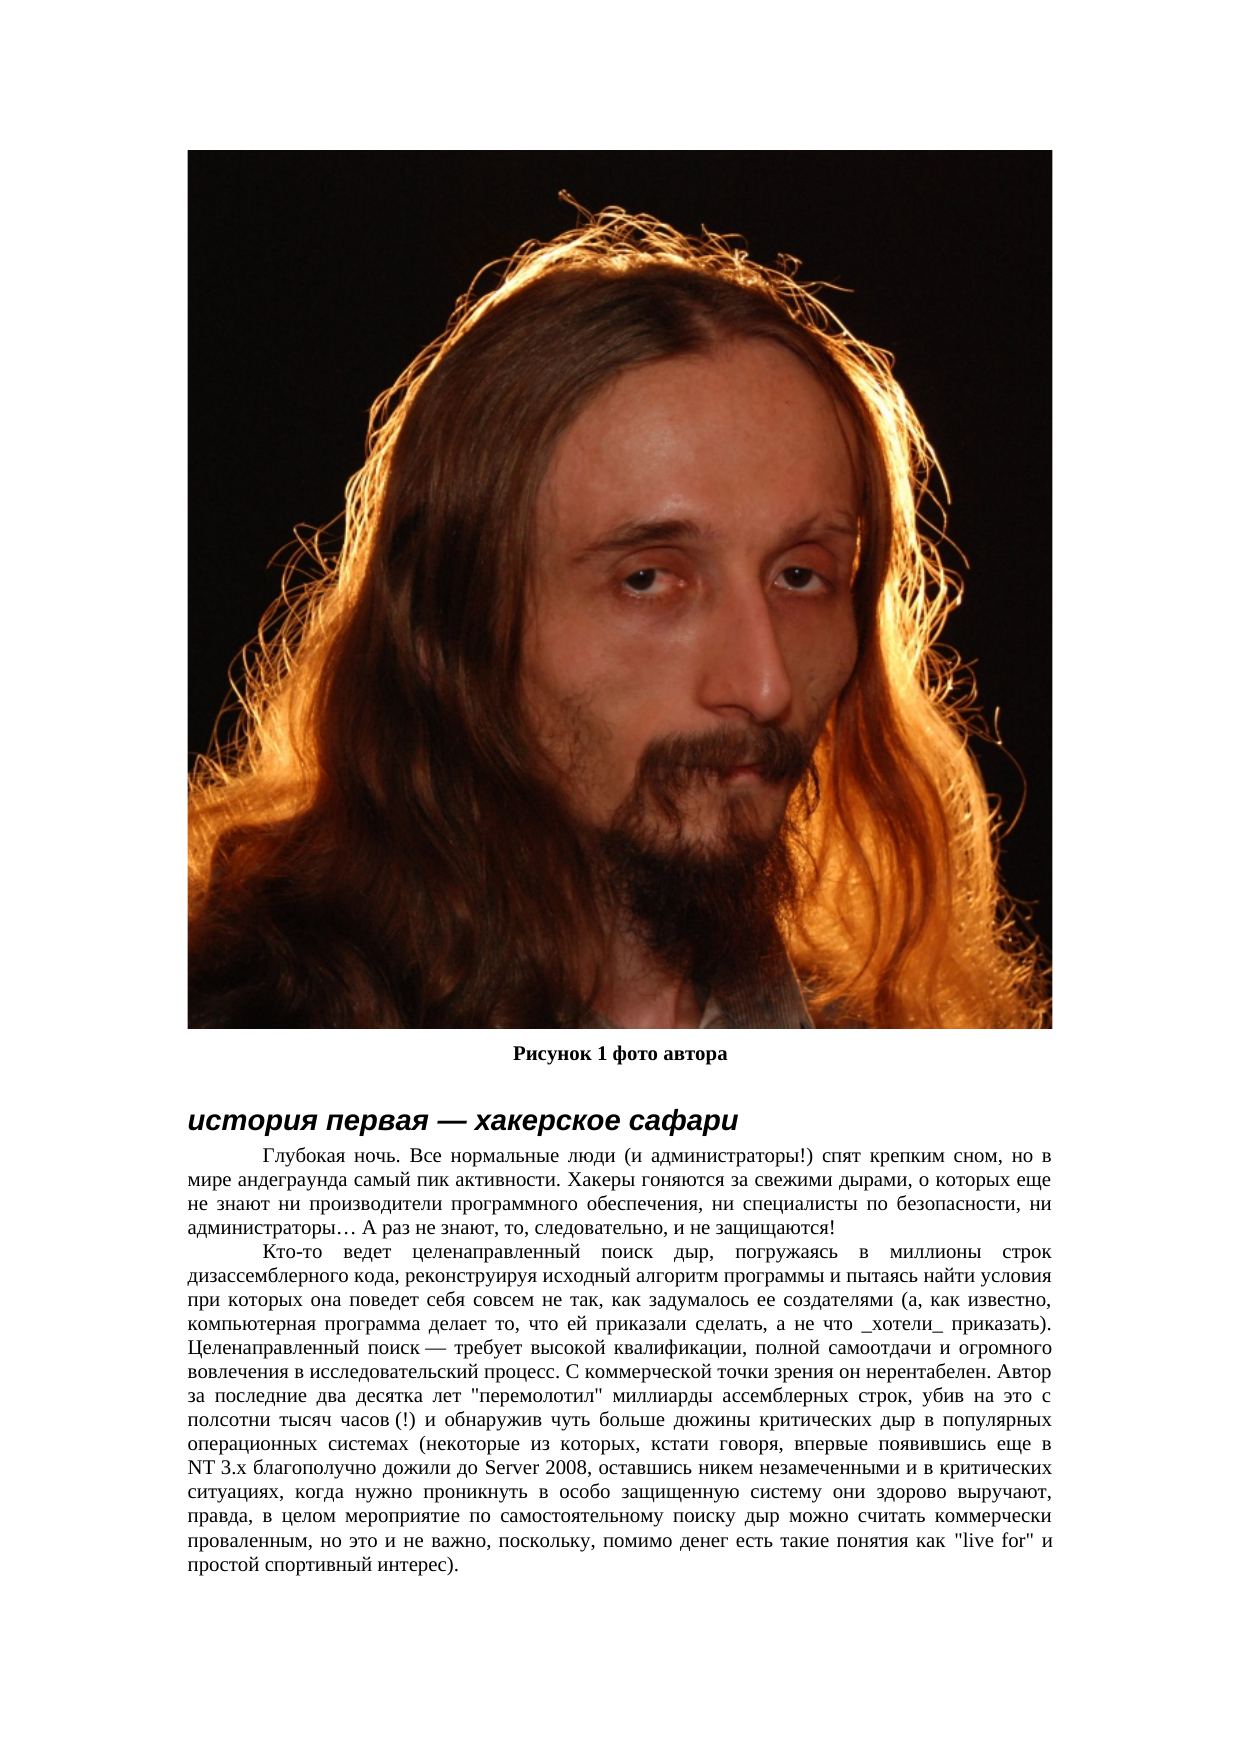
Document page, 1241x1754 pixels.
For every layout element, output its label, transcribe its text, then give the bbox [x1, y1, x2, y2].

text Рисунок 1 фото автора [187, 1041, 1053, 1065]
subtitle история первая — хакерское сафари [187, 1103, 1053, 1136]
text Глубокая ночь. Все нормальные люди (и администраторы!) спят крепким сном, но в мире андеграунда самый пик активности. Хакеры гоняются за свежими дырами, о которых еще не знают ни производители программного обеспечения, ни специалисты по безопасности, ни администраторы… А раз не знают, то, следовательно, и не защищаются! [187, 1142, 1053, 1239]
picture [187, 150, 1053, 1029]
text Кто-то ведет целенаправленный поиск дыр, погружаясь в миллионы строк дизассемблерного кода, реконструируя исходный алгоритм программы и пытаясь найти условия при которых она поведет себя совсем не так, как задумалось ее создателями (а, как известно, компьютерная программа делает то, что ей приказали сделать, а не что _хотели_ приказать). Целенаправленный поиск — требует высокой квалификации, полной самоотдачи и огромного вовлечения в исследовательский процесс. С коммерческой точки зрения он нерентабелен. Автор за последние два десятка лет "перемолотил" миллиарды ассемблерных строк, убив на это с полсотни тысяч часов (!) и обнаружив чуть больше дюжины критических дыр в популярных операционных системах (некоторые из которых, кстати говоря, впервые появившись еще в NT 3.x благополучно дожили до Server 2008, оставшись никем незамеченными и в критических ситуациях, когда нужно проникнуть в особо защищенную систему они здорово выручают, правда, в целом мероприятие по самостоятельному поиску дыр можно считать коммерчески проваленным, но это и не важно, поскольку, помимо денег есть такие понятия как "live for" и простой спортивный интерес). [187, 1239, 1053, 1576]
